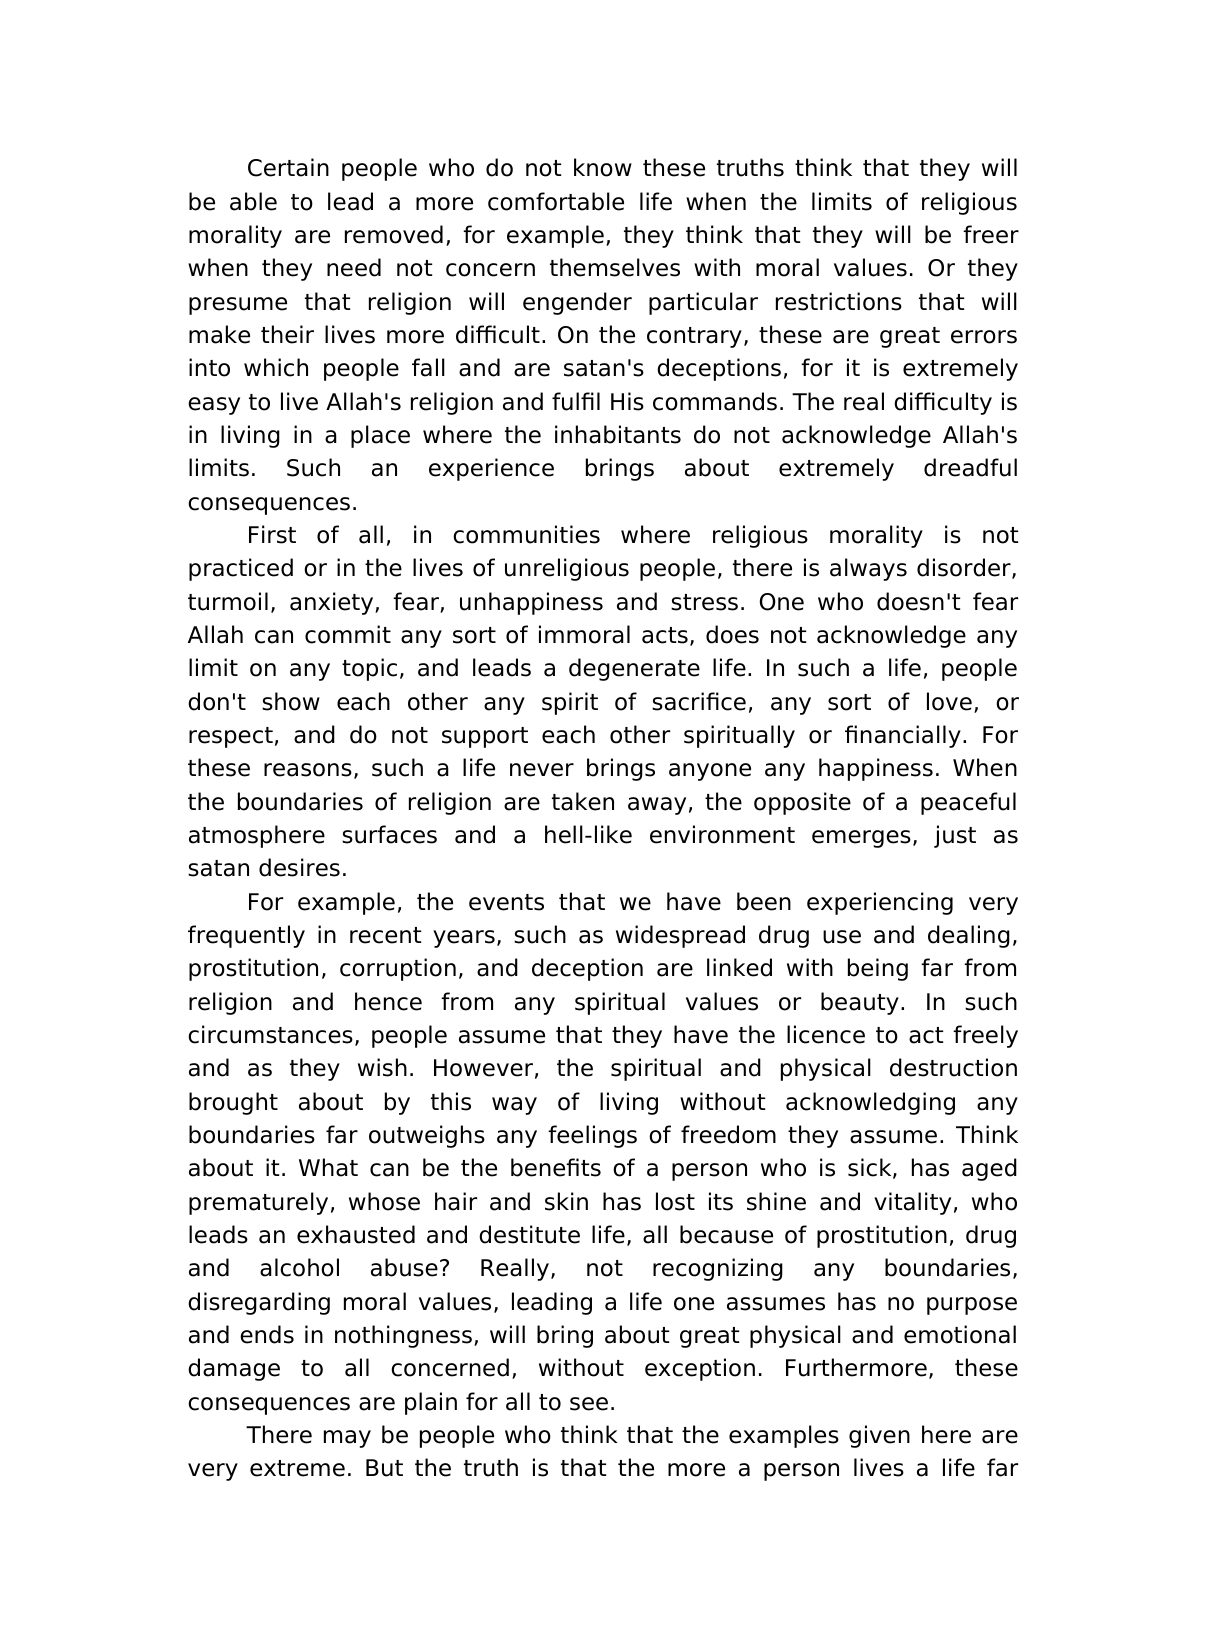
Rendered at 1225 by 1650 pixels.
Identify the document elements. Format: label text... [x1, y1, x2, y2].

text For example, the events that we have been experiencing very frequently in recent years, such as widespread drug use and dealing, prostitution, corruption, and deception are linked with being far from religion and hence from any spiritual values or beauty. In such circumstances, people assume that they have the licence to act freely and as they wish. However, the spiritual and physical destruction brought about by this way of living without acknowledging any boundaries far outweighs any feelings of freedom they assume. Think about it. What can be the benefits of a person who is sick, has aged prematurely, whose hair and skin has lost its shine and vitality, who leads an exhausted and destitute life, all because of prostitution, drug and alcohol abuse? Really, not recognizing any boundaries, disregarding moral values, leading a life one assumes has no purpose and ends in nothingness, will bring about great physical and emotional damage to all concerned, without exception. Furthermore, these consequences are plain for all to see. [187, 883, 1020, 1417]
text There may be people who think that the examples given here are very extreme. But the truth is that the more a person lives a life far [187, 1417, 1020, 1483]
text Certain people who do not know these truths think that they will be able to lead a more comfortable life when the limits of religious morality are removed, for example, they think that they will be freer when they need not concern themselves with moral values. Or they presume that religion will engender particular restrictions that will make their lives more difficult. On the contrary, these are great errors into which people fall and are satan's deceptions, for it is extremely easy to live Allah's religion and fulfil His commands. The real difficulty is in living in a place where the inhabitants do not acknowledge Allah's limits. Such an experience brings about extremely dreadful consequences. [187, 150, 1020, 517]
text First of all, in communities where religious morality is not practiced or in the lives of unreligious people, there is always disorder, turmoil, anxiety, fear, unhappiness and stress. One who doesn't fear Allah can commit any sort of immoral acts, does not acknowledge any limit on any topic, and leads a degenerate life. In such a life, people don't show each other any spirit of sacrifice, any sort of love, or respect, and do not support each other spiritually or financially. For these reasons, such a life never brings anyone any happiness. When the boundaries of religion are taken away, the opposite of a peaceful atmosphere surfaces and a hell-like environment emerges, just as satan desires. [187, 517, 1020, 883]
